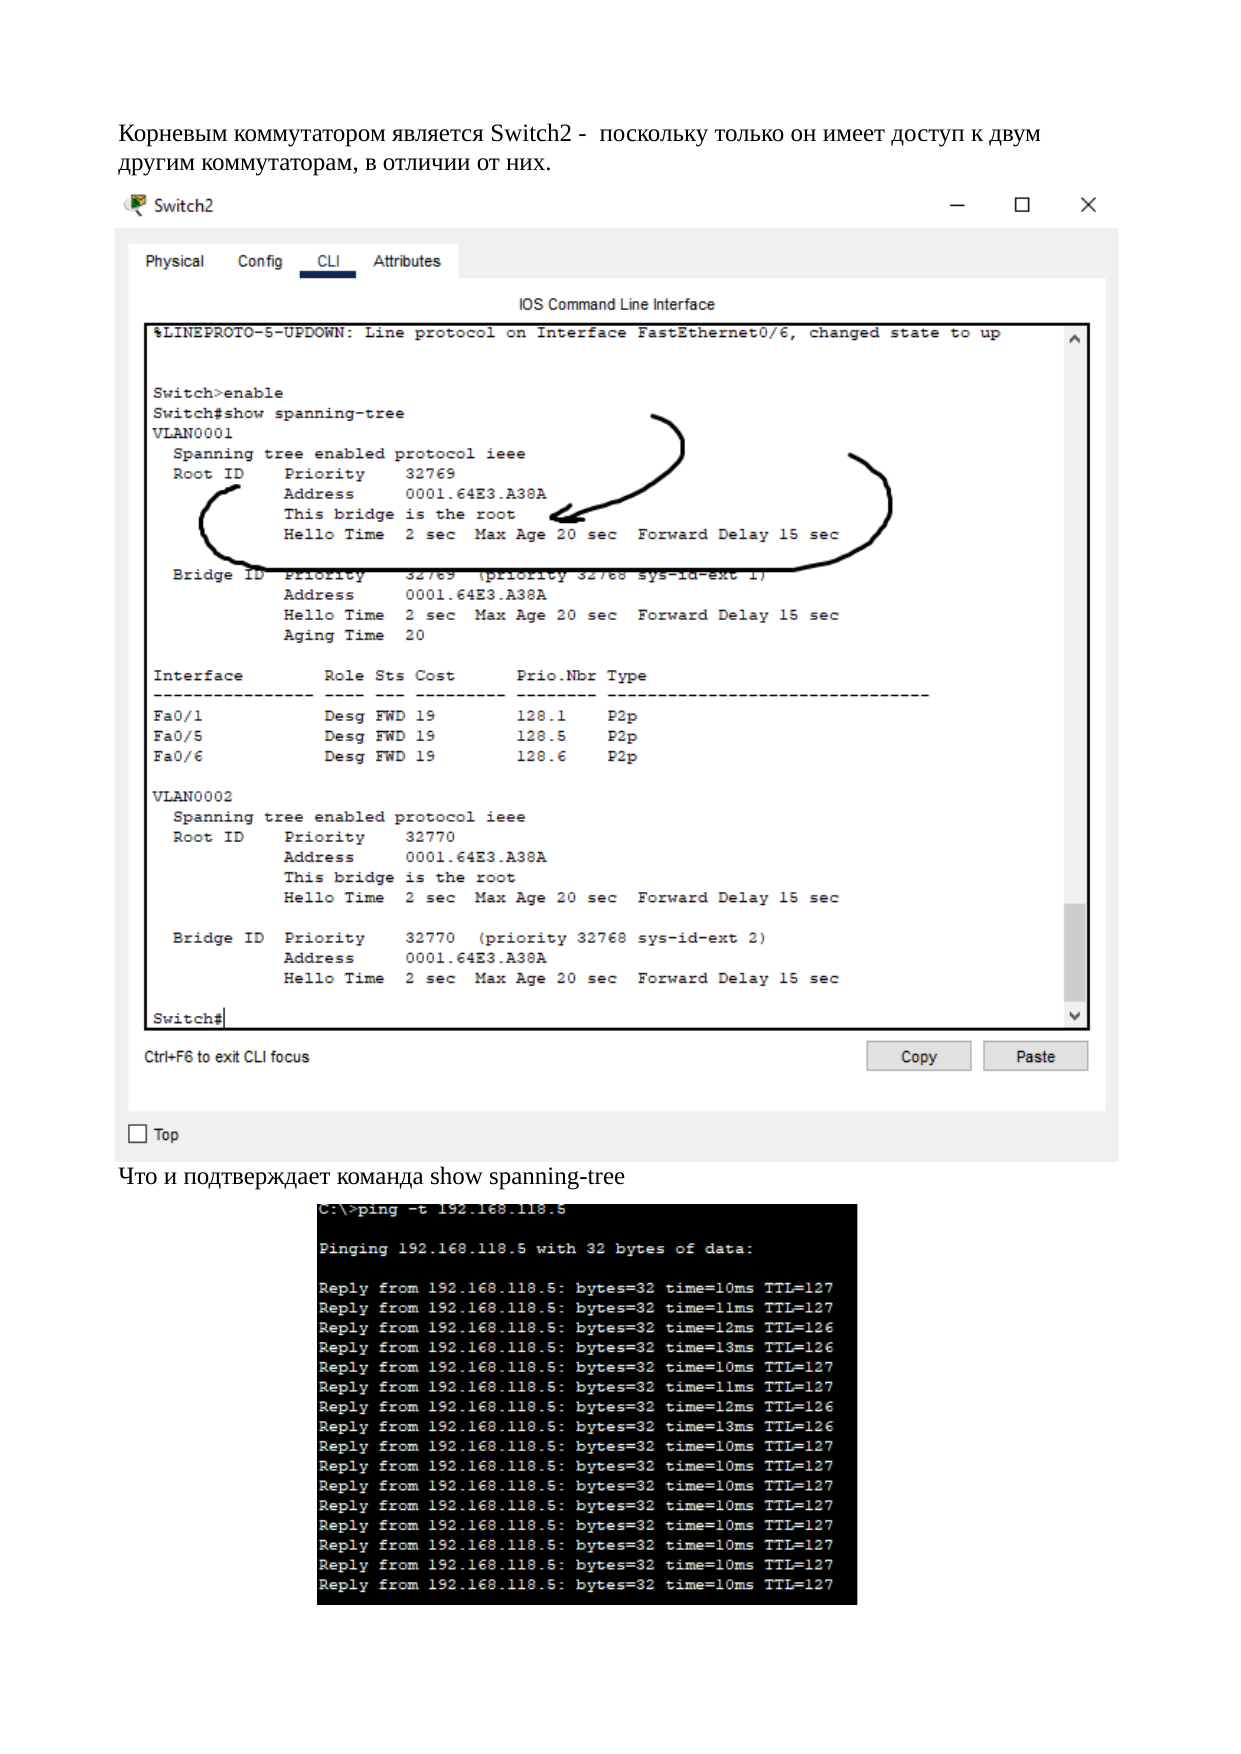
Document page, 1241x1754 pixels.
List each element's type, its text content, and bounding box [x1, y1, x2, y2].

picture [317, 1204, 858, 1605]
text Корневым коммутатором является Switch2 - поскольку только он имеет доступ к двум другим коммутаторам, в отличии от них. Что и подтверждает команда show spanning-tree [118, 118, 1122, 1190]
picture [114, 189, 1119, 1162]
